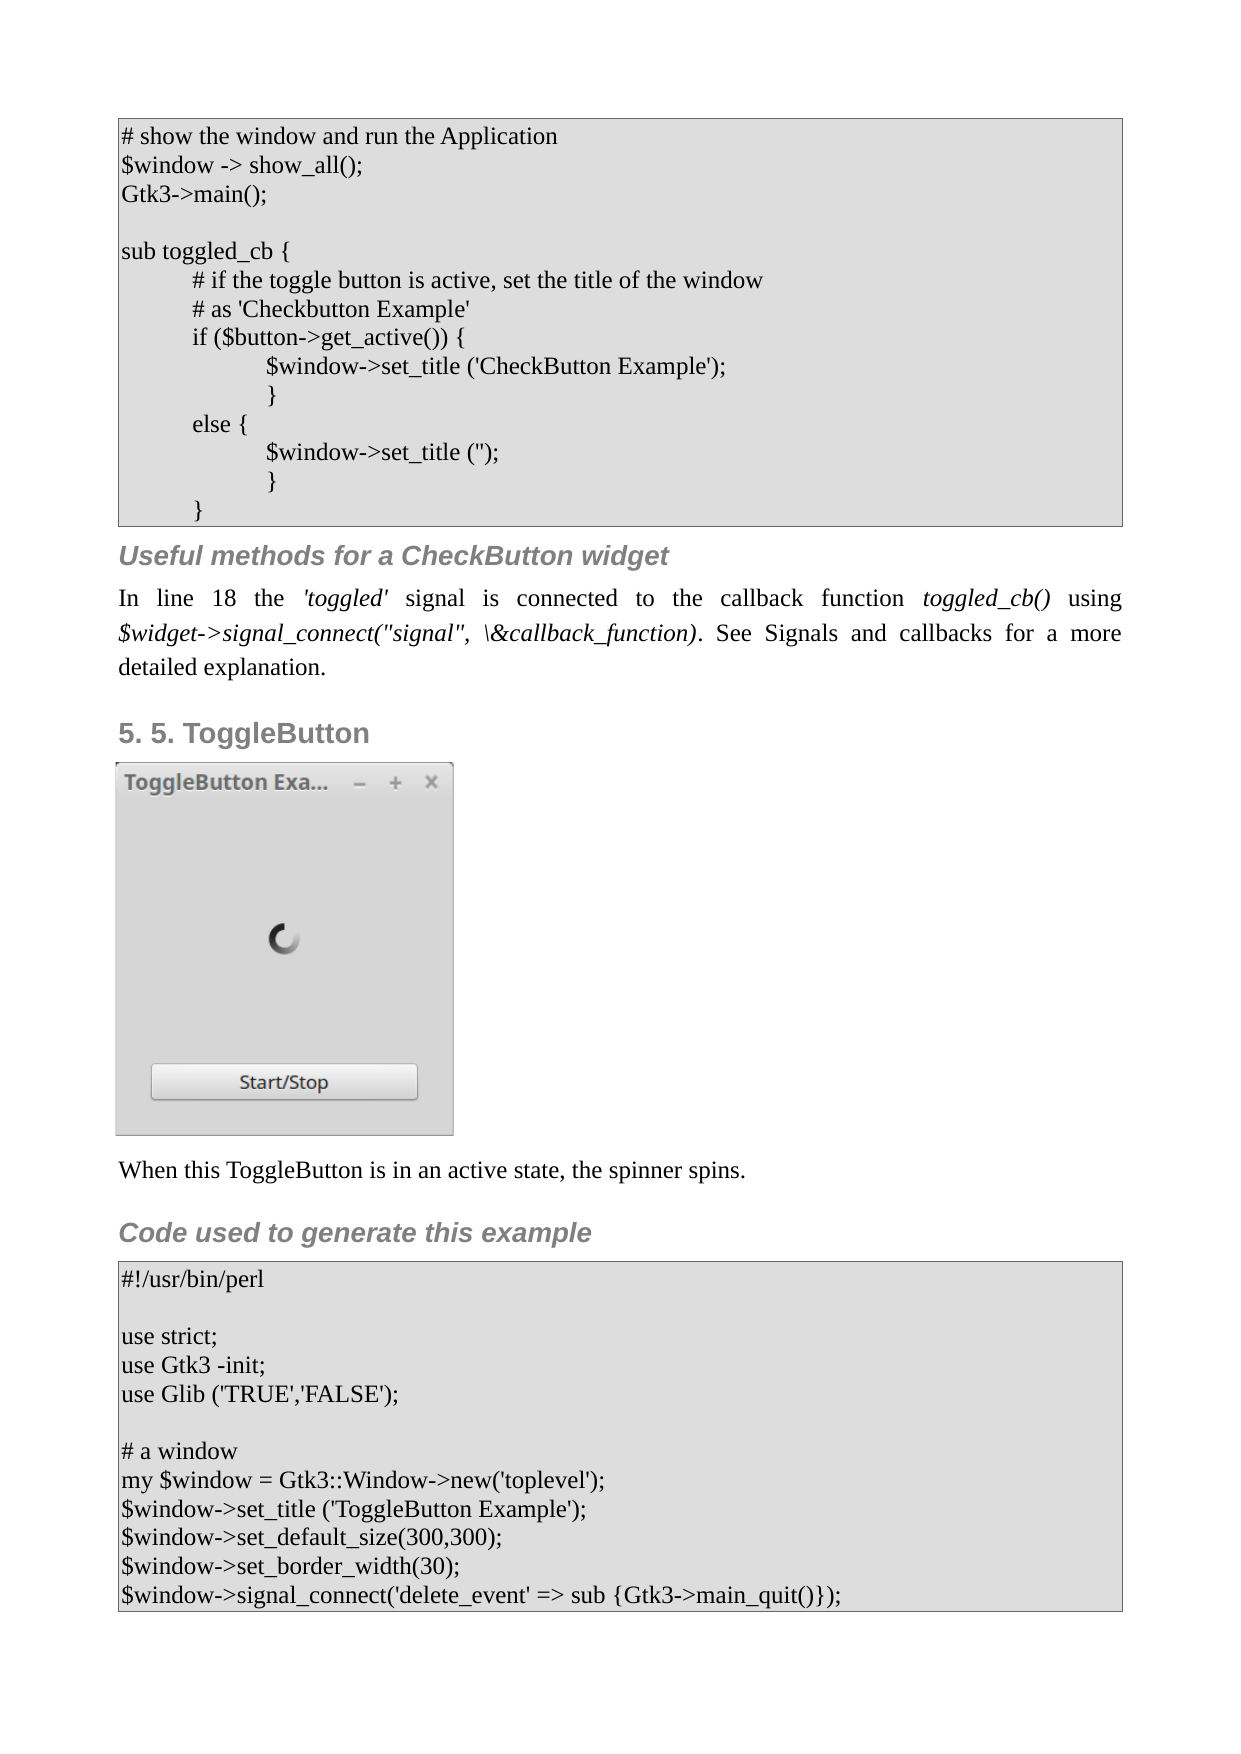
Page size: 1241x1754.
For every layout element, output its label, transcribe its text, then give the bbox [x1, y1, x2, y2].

text } [119, 492, 1122, 526]
text use strict; [119, 1318, 1122, 1347]
text # as 'Checkbutton Example' [119, 291, 1122, 319]
text $window->set_default_size(300,300); [119, 1519, 1122, 1548]
text use Gtk3 -init; [119, 1347, 1122, 1376]
text $window->set_title ('CheckButton Example'); [119, 348, 1122, 377]
text else { [119, 406, 1122, 434]
text # a window [119, 1433, 1122, 1462]
text } [119, 463, 1122, 492]
text $window->set_border_width(30); [119, 1548, 1122, 1577]
text #!/usr/bin/perl [119, 1262, 1122, 1289]
text When this ToggleButton is in an active state, the spinner spins. [118, 1155, 1122, 1183]
subtitle Code used to generate this example [118, 1216, 1122, 1248]
text use Glib ('TRUE','FALSE'); [119, 1376, 1122, 1404]
text sub toggled_cb { [119, 233, 1122, 262]
text if ($button->get_active()) { [119, 319, 1122, 348]
text $window -> show_all(); [119, 147, 1122, 176]
text # show the window and run the Application [119, 119, 1122, 147]
text my $window = Gtk3::Window->new('toplevel'); [119, 1462, 1122, 1491]
text } [119, 377, 1122, 406]
subtitle 5. 5. ToggleButton [118, 716, 1122, 750]
text $window->signal_connect('delete_event' => sub {Gtk3->main_quit()}); [119, 1577, 1122, 1611]
text $window->set_title (''); [119, 434, 1122, 463]
text $window->set_title ('ToggleButton Example'); [119, 1491, 1122, 1519]
text # if the toggle button is active, set the title of the window [119, 262, 1122, 291]
text In line 18 the 'toggled' signal is connected to the callback function toggled_cb() using $widget->signal_connect("signal", \&callback_function). See Signals and callbacks for a more detailed explanation. [118, 583, 1122, 681]
picture [115, 762, 454, 1136]
text Gtk3->main(); [119, 176, 1122, 204]
subtitle Useful methods for a CheckButton widget [118, 539, 1122, 571]
